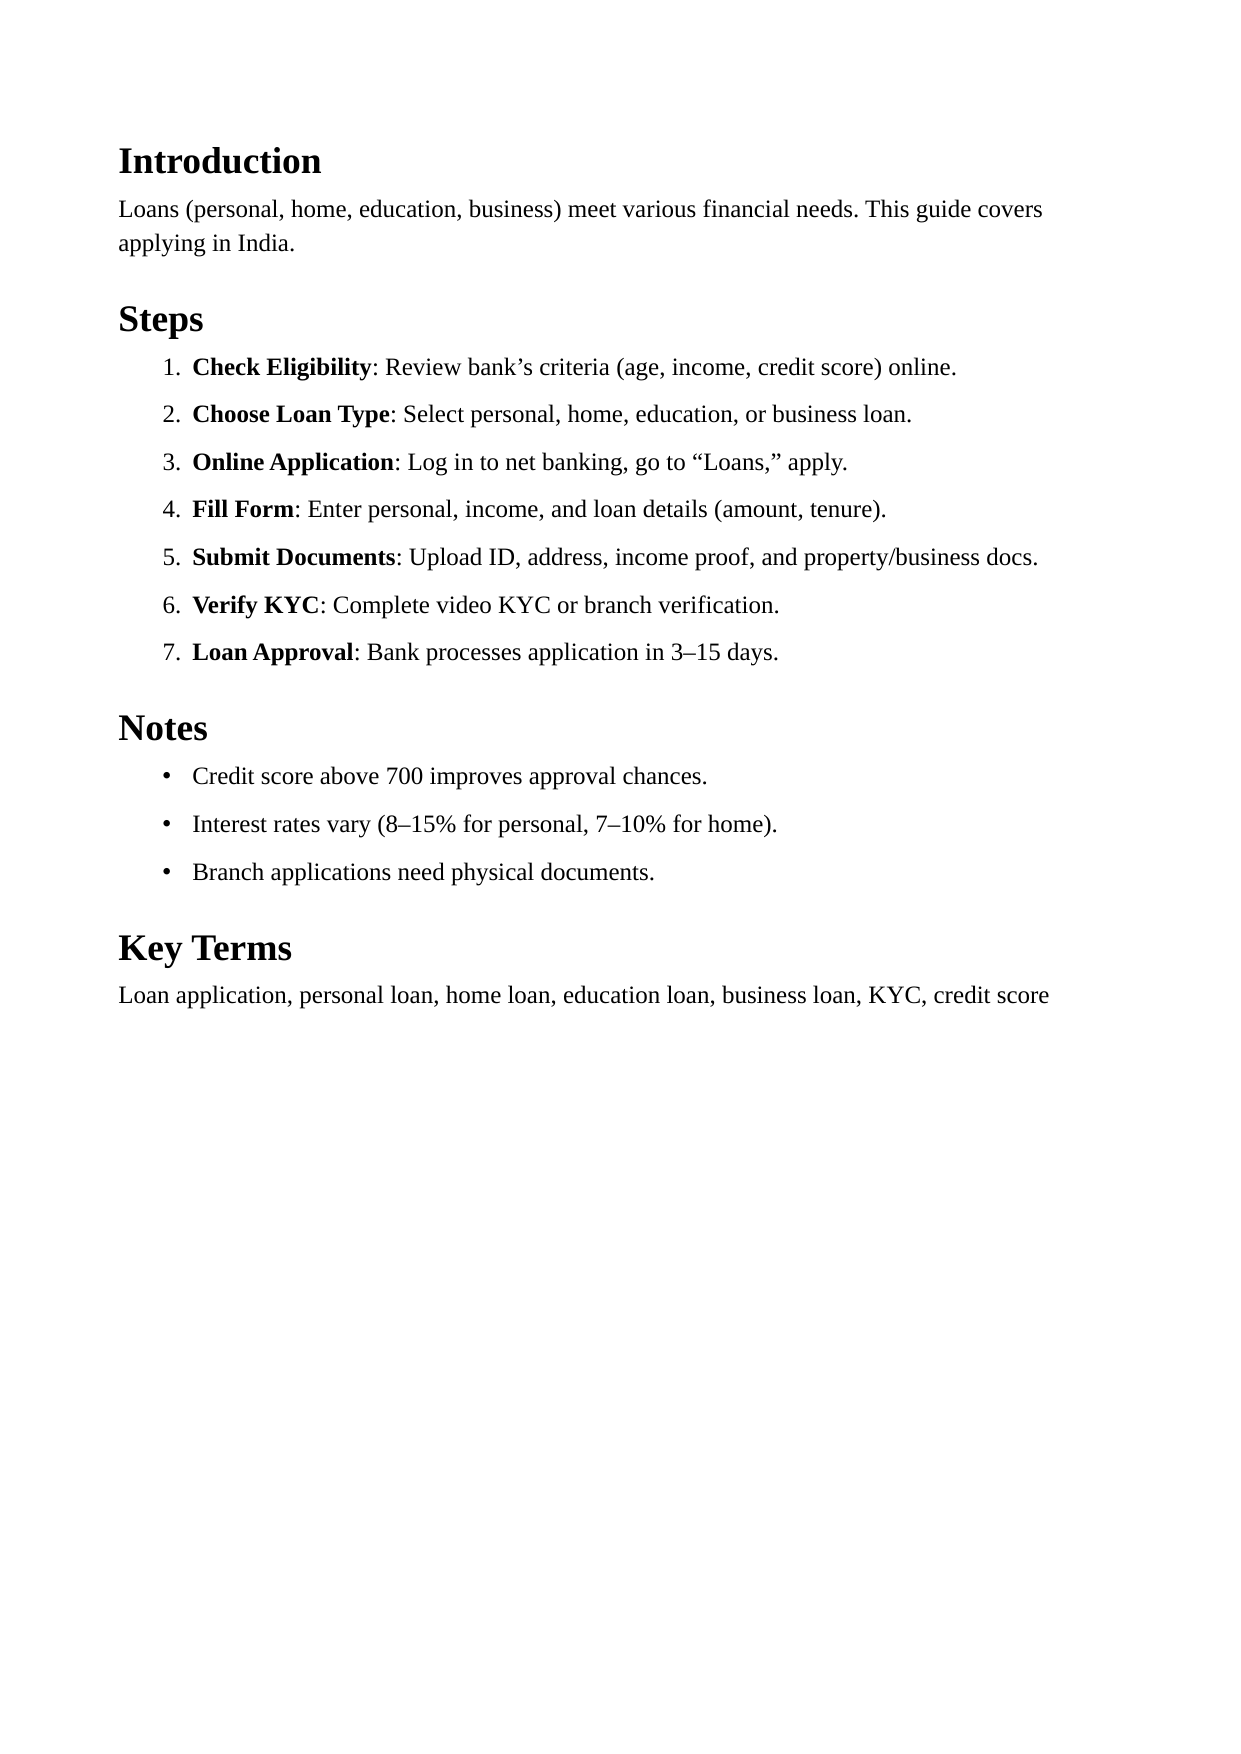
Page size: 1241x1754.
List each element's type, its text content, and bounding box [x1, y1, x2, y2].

subtitle Introduction [118, 139, 1122, 182]
list Branch applications need physical documents. [162, 857, 1122, 885]
list Fill Form: Enter personal, income, and loan details (amount, tenure). [162, 494, 1122, 523]
list Choose Loan Type: Select personal, home, education, or business loan. [162, 399, 1122, 428]
list Interest rates vary (8–15% for personal, 7–10% for home). [162, 809, 1122, 838]
list Verify KYC: Complete video KYC or branch verification. [162, 590, 1122, 618]
subtitle Key Terms [118, 925, 1122, 968]
text Loan application, personal loan, home loan, education loan, business loan, KYC, credit score [118, 981, 1122, 1009]
list Online Application: Log in to net banking, go to “Loans,” apply. [162, 447, 1122, 476]
text Loans (personal, home, education, business) meet various financial needs. This guide covers applying in India. [118, 194, 1122, 256]
list Check Eligibility: Review bank’s criteria (age, income, credit score) online. [162, 352, 1122, 380]
subtitle Notes [118, 706, 1122, 749]
list Loan Approval: Bank processes application in 3–15 days. [162, 637, 1122, 666]
list Submit Documents: Upload ID, address, income proof, and property/business docs. [162, 542, 1122, 571]
list Credit score above 700 improves approval chances. [162, 761, 1122, 790]
subtitle Steps [118, 296, 1122, 339]
